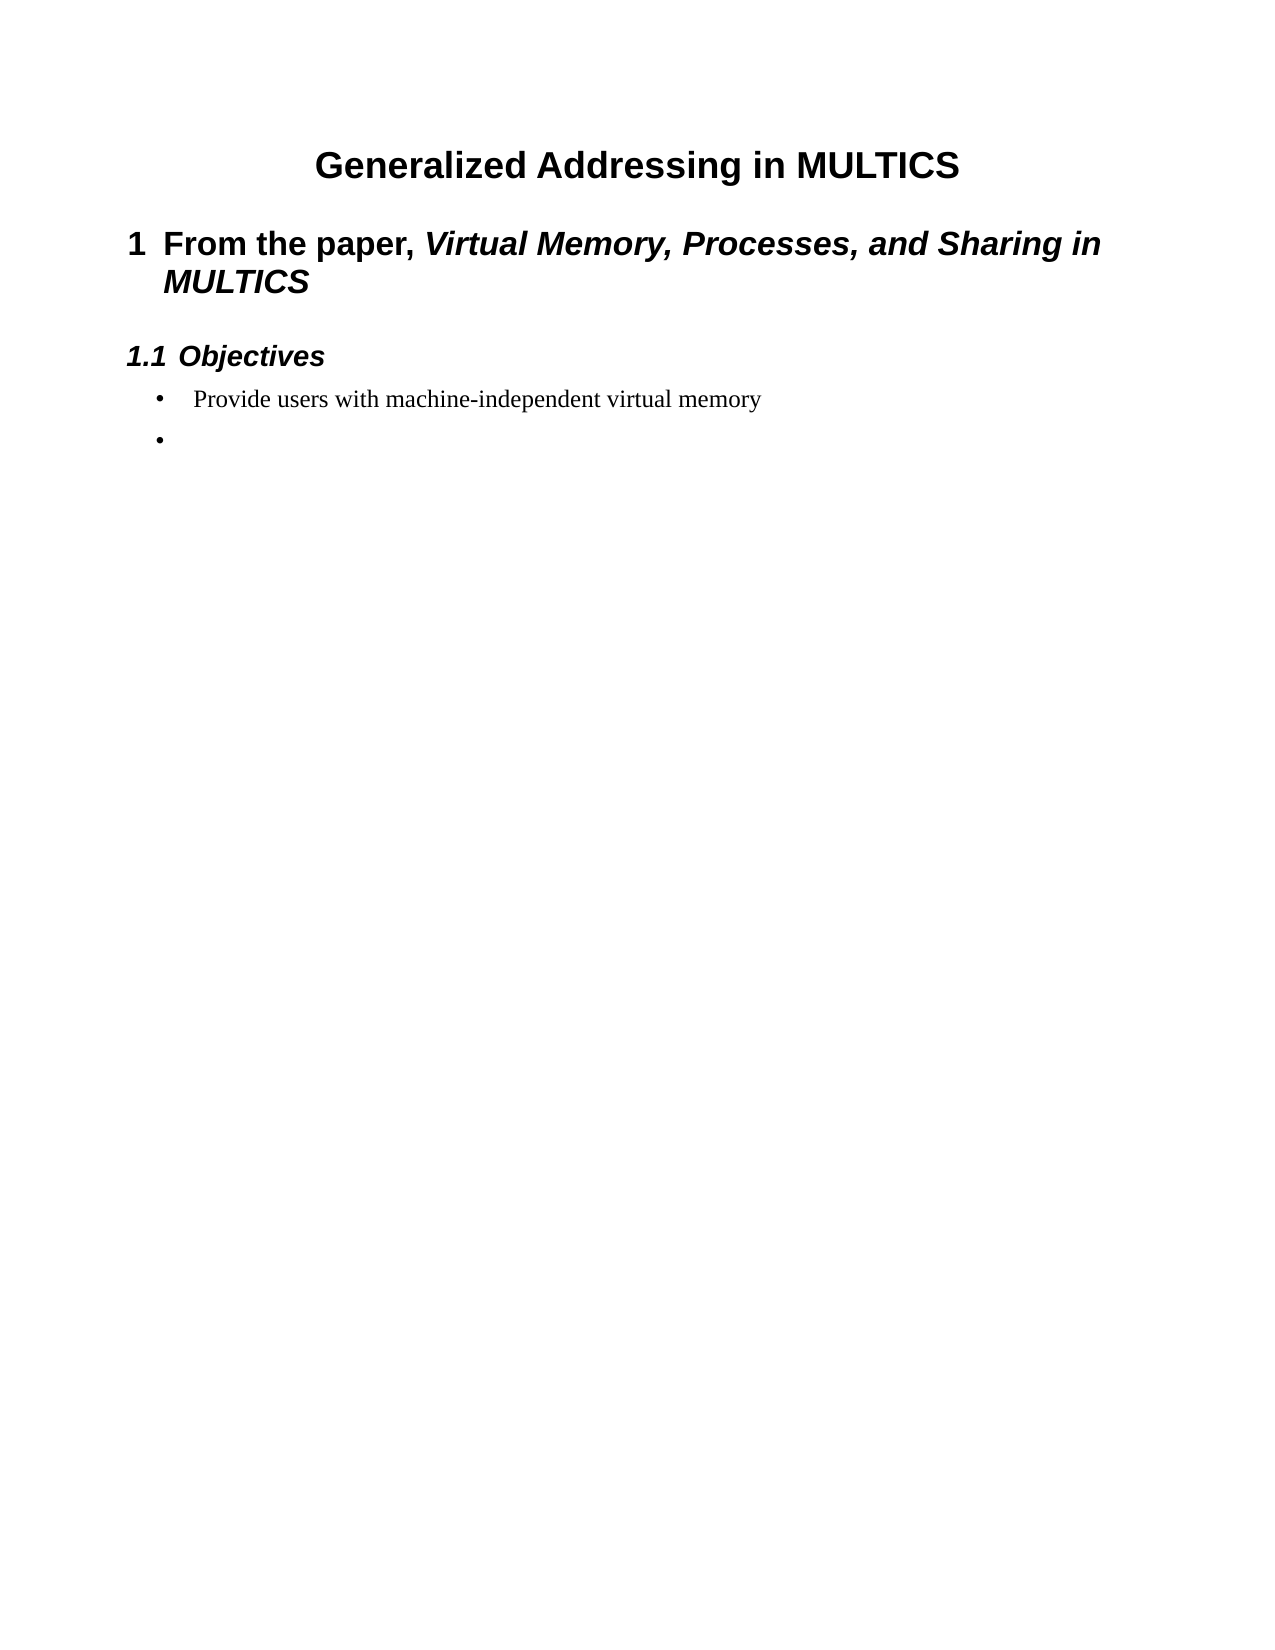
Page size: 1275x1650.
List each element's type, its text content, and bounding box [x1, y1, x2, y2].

subtitle Objectives [118, 338, 1157, 372]
title Generalized Addressing in MULTICS [118, 143, 1157, 186]
list Provide users with machine-independent virtual memory [156, 384, 1157, 413]
subtitle From the paper, Virtual Memory, Processes, and Sharing in MULTICS [118, 224, 1157, 301]
